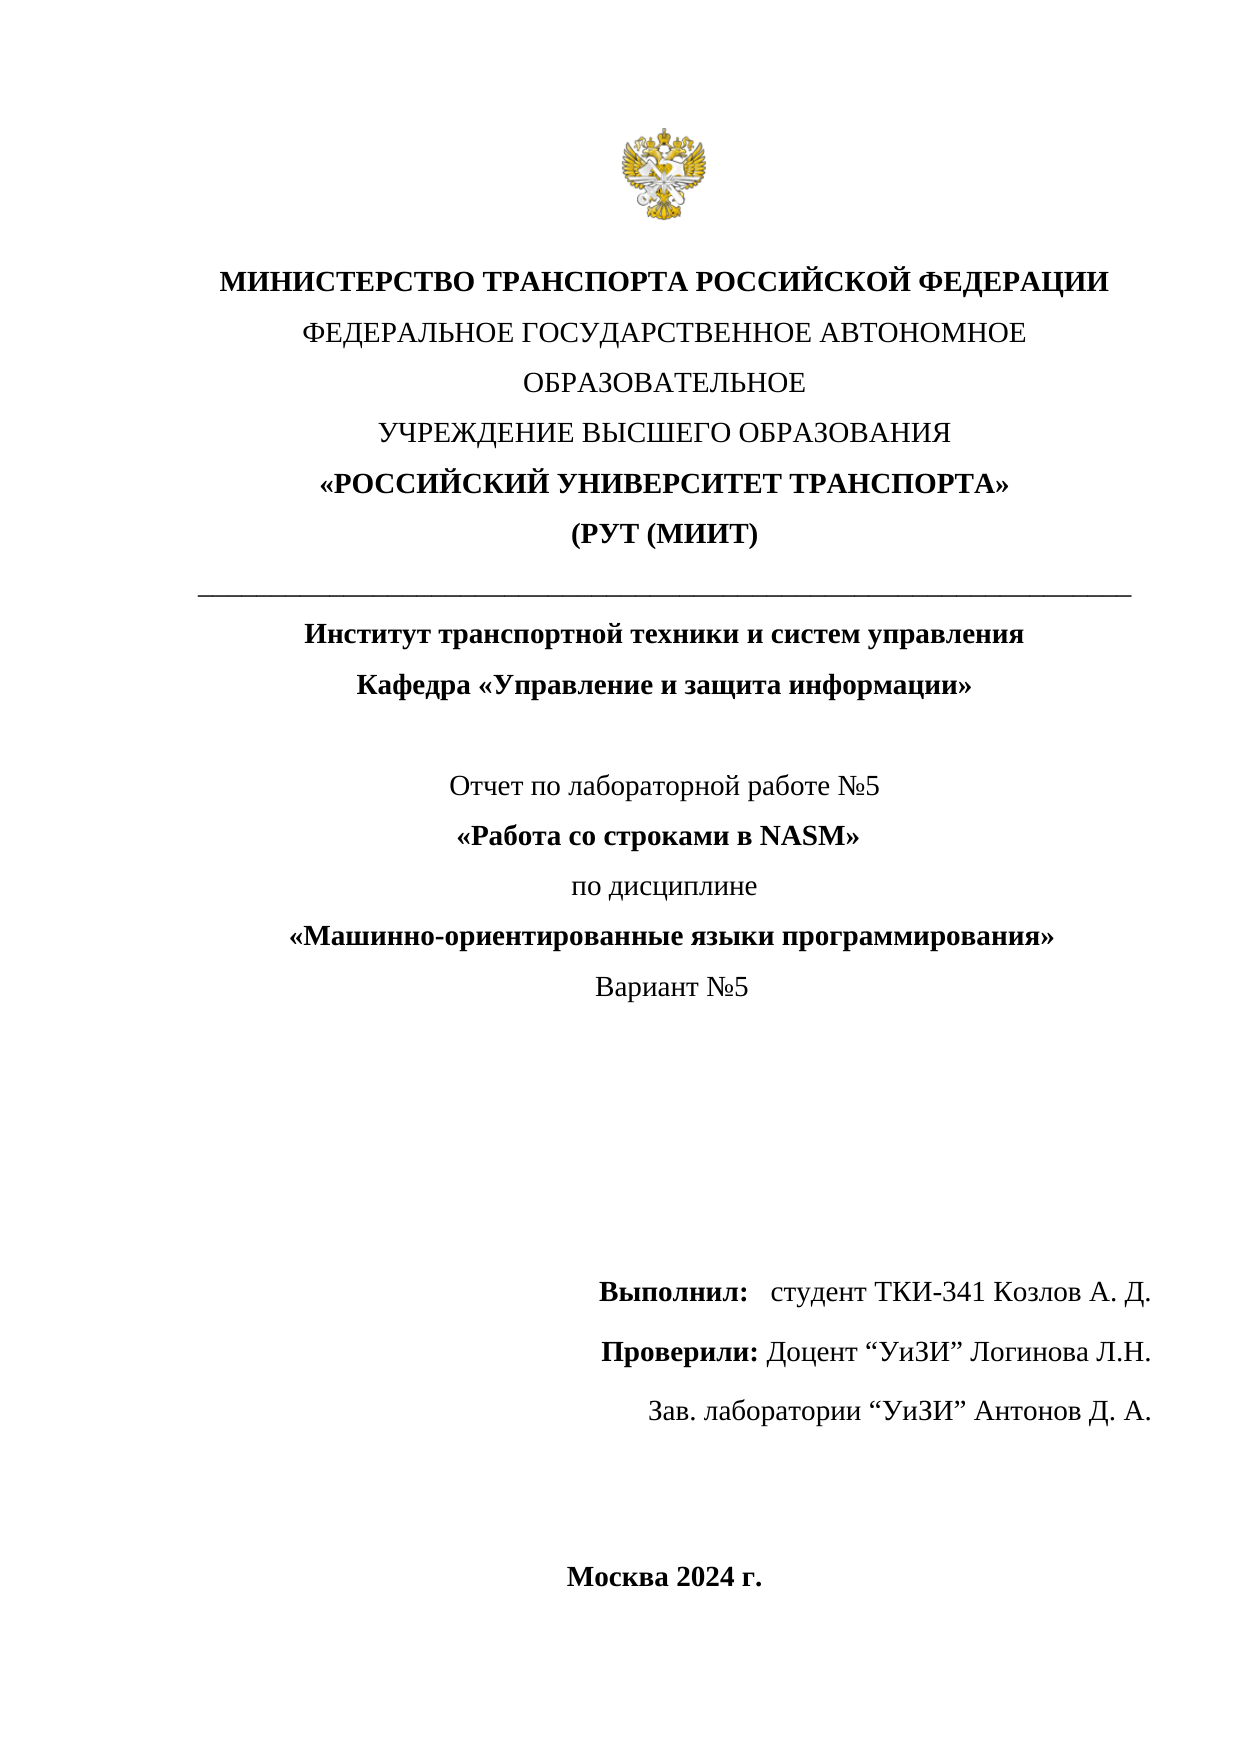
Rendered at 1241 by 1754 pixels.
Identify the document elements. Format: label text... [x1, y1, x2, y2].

text (РУТ (МИИТ) [177, 516, 1152, 549]
text Проверили: Доцент “УиЗИ” Логинова Л.Н. [177, 1334, 1152, 1367]
text УЧРЕЖДЕНИЕ ВЫСШЕГО ОБРАЗОВАНИЯ [177, 415, 1152, 449]
text Вариант №5 [177, 969, 1152, 1002]
text Москва 2024 г. [177, 1559, 1152, 1593]
text МИНИСТЕРСТВО ТРАНСПОРТА РОССИЙСКОЙ ФЕДЕРАЦИИ [177, 264, 1152, 298]
text Выполнил: студент ТКИ-341 Козлов А. Д. [177, 1274, 1152, 1308]
text Институт транспортной техники и систем управления [177, 617, 1152, 650]
text «Машинно-ориентированные языки программирования» [177, 918, 1152, 952]
text Отчет по лабораторной работе №5 [177, 768, 1152, 801]
text «Работа со строками в NASM» [177, 818, 1139, 851]
text ФЕДЕРАЛЬНОЕ ГОСУДАРСТВЕННОЕ АВТОНОМНОЕ ОБРАЗОВАТЕЛЬНОЕ [177, 315, 1152, 399]
text Кафедра «Управление и защита информации» [177, 667, 1152, 701]
text «РОССИЙСКИЙ УНИВЕРСИТЕТ ТРАНСПОРТА» [177, 466, 1152, 499]
text по дисциплине [177, 868, 1152, 902]
picture [613, 118, 716, 230]
text Зав. лаборатории “УиЗИ” Антонов Д. А. [177, 1393, 1152, 1427]
text ________________________________________________________________ [177, 566, 1152, 600]
